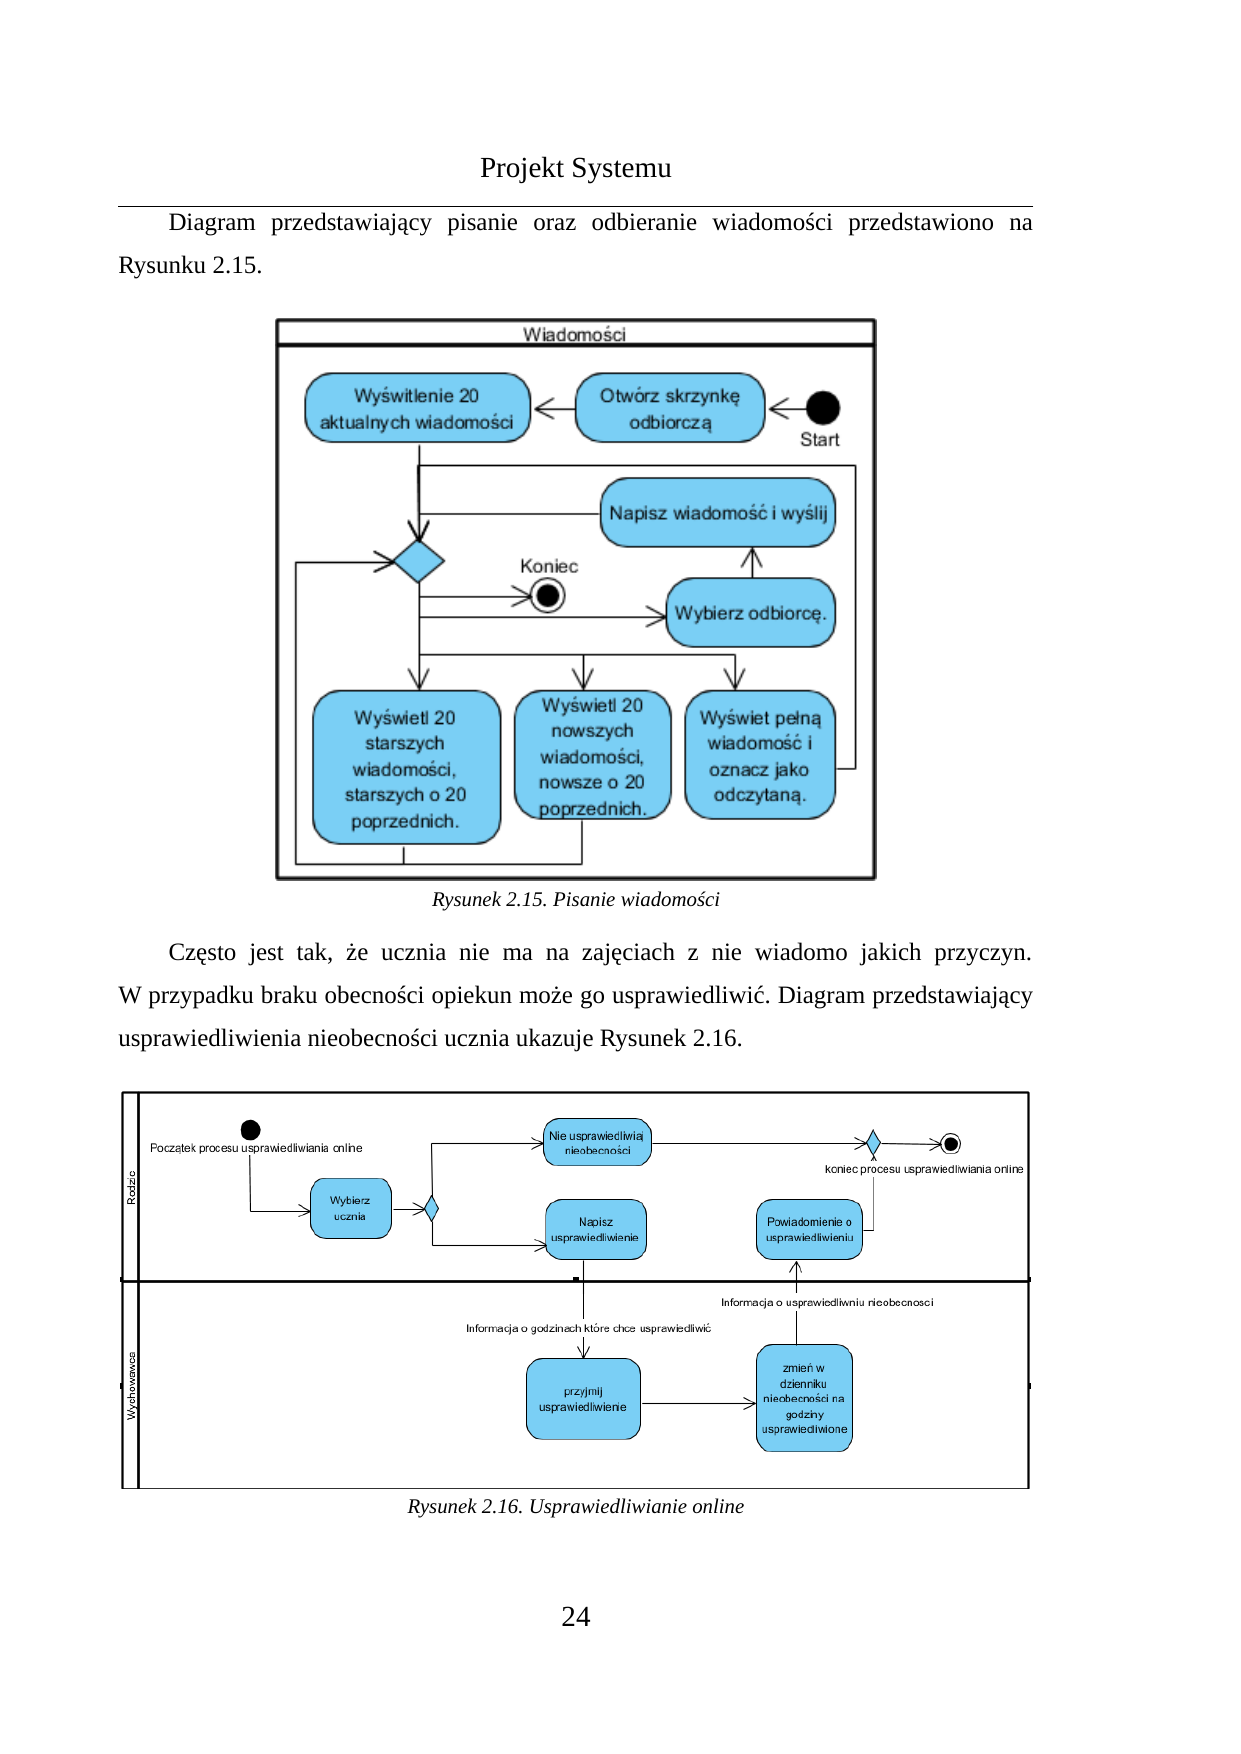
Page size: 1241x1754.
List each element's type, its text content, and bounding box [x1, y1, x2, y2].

text Diagram przedstawiający pisanie oraz odbieranie wiadomości przedstawiono na Rysunku 2.15. [118, 207, 1033, 278]
picture [275, 318, 877, 881]
text Rysunek 2.15. Pisanie wiadomości [274, 317, 878, 911]
text Często jest tak, że ucznia nie ma na zajęciach z nie wiadomo jakich przyczyn. W przypadku braku obecności opiekun może go usprawiedliwić. Diagram przedstawiający usprawiedliwienia nieobecności ucznia ukazuje Rysunek 2.16. [118, 937, 1033, 1052]
text Rysunek 2.16. Usprawiedliwianie online [120, 1091, 1032, 1518]
picture [121, 1091, 1031, 1489]
